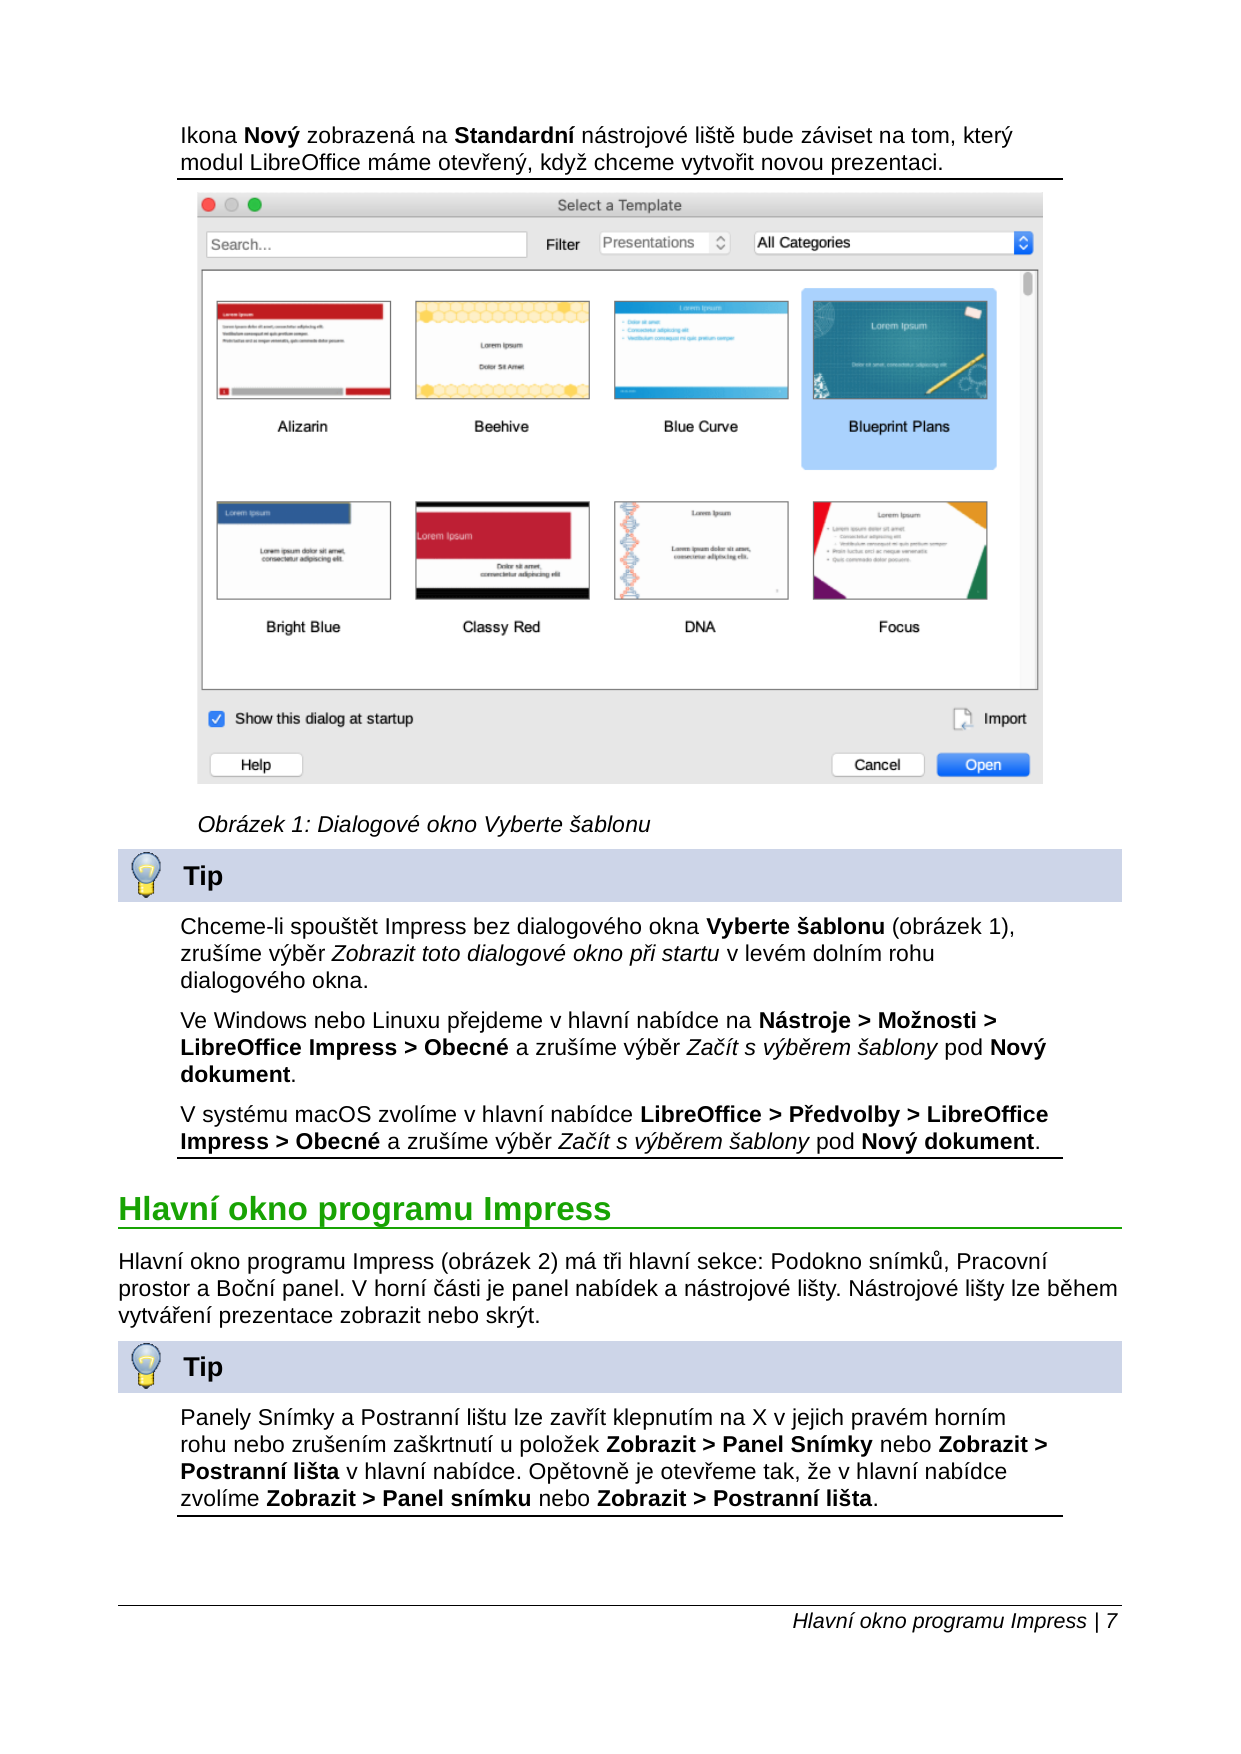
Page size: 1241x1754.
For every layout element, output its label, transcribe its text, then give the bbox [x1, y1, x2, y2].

text Ve Windows nebo Linuxu přejdeme v hlavní nabídce na Nástroje > Možnosti > LibreOffice Impress > Obecné a zrušíme výběr Začít s výběrem šablony pod Nový dokument. [177, 1003, 1063, 1087]
subtitle Tip [118, 849, 1122, 902]
subtitle Hlavní okno programu Impress [118, 1189, 1122, 1227]
text Chceme-li spouštět Impress bez dialogového okna Vyberte šablonu (obrázek 1), zrušíme výběr Zobrazit toto dialogové okno při startu v levém dolním rohu dialogového okna. [177, 909, 1063, 994]
text Hlavní okno programu Impress (obrázek 2) má tři hlavní sekce: Podokno snímků, Pracovní prostor a Boční panel. V horní části je panel nabídek a nástrojové lišty. Nástrojové lišty lze během vytváření prezentace zobrazit nebo skrýt. [118, 1247, 1122, 1328]
text Obrázek 1: Dialogové okno Vyberte šablonu [197, 784, 1043, 838]
subtitle Tip [118, 1341, 1122, 1393]
text V systému macOS zvolíme v hlavní nabídce LibreOffice > Předvolby > LibreOffice Impress > Obecné a zrušíme výběr Začít s výběrem šablony pod Nový dokument. [177, 1097, 1063, 1157]
picture [119, 850, 170, 901]
picture [119, 1341, 170, 1392]
text Panely Snímky a Postranní lištu lze zavřít klepnutím na X v jejich pravém horním rohu nebo zrušením zaškrtnutí u položek Zobrazit > Panel Snímky nebo Zobrazit > Postranní lišta v hlavní nabídce. Opětovně je otevřeme tak, že v hlavní nabídce zvolíme Zobrazit > Panel snímku nebo Zobrazit > Postranní lišta. [177, 1401, 1063, 1515]
text Ikona Nový zobrazená na Standardní nástrojové liště bude záviset na tom, který modul LibreOffice máme otevřený, když chceme vytvořit novou prezentaci. [177, 118, 1063, 178]
picture [197, 192, 1043, 784]
